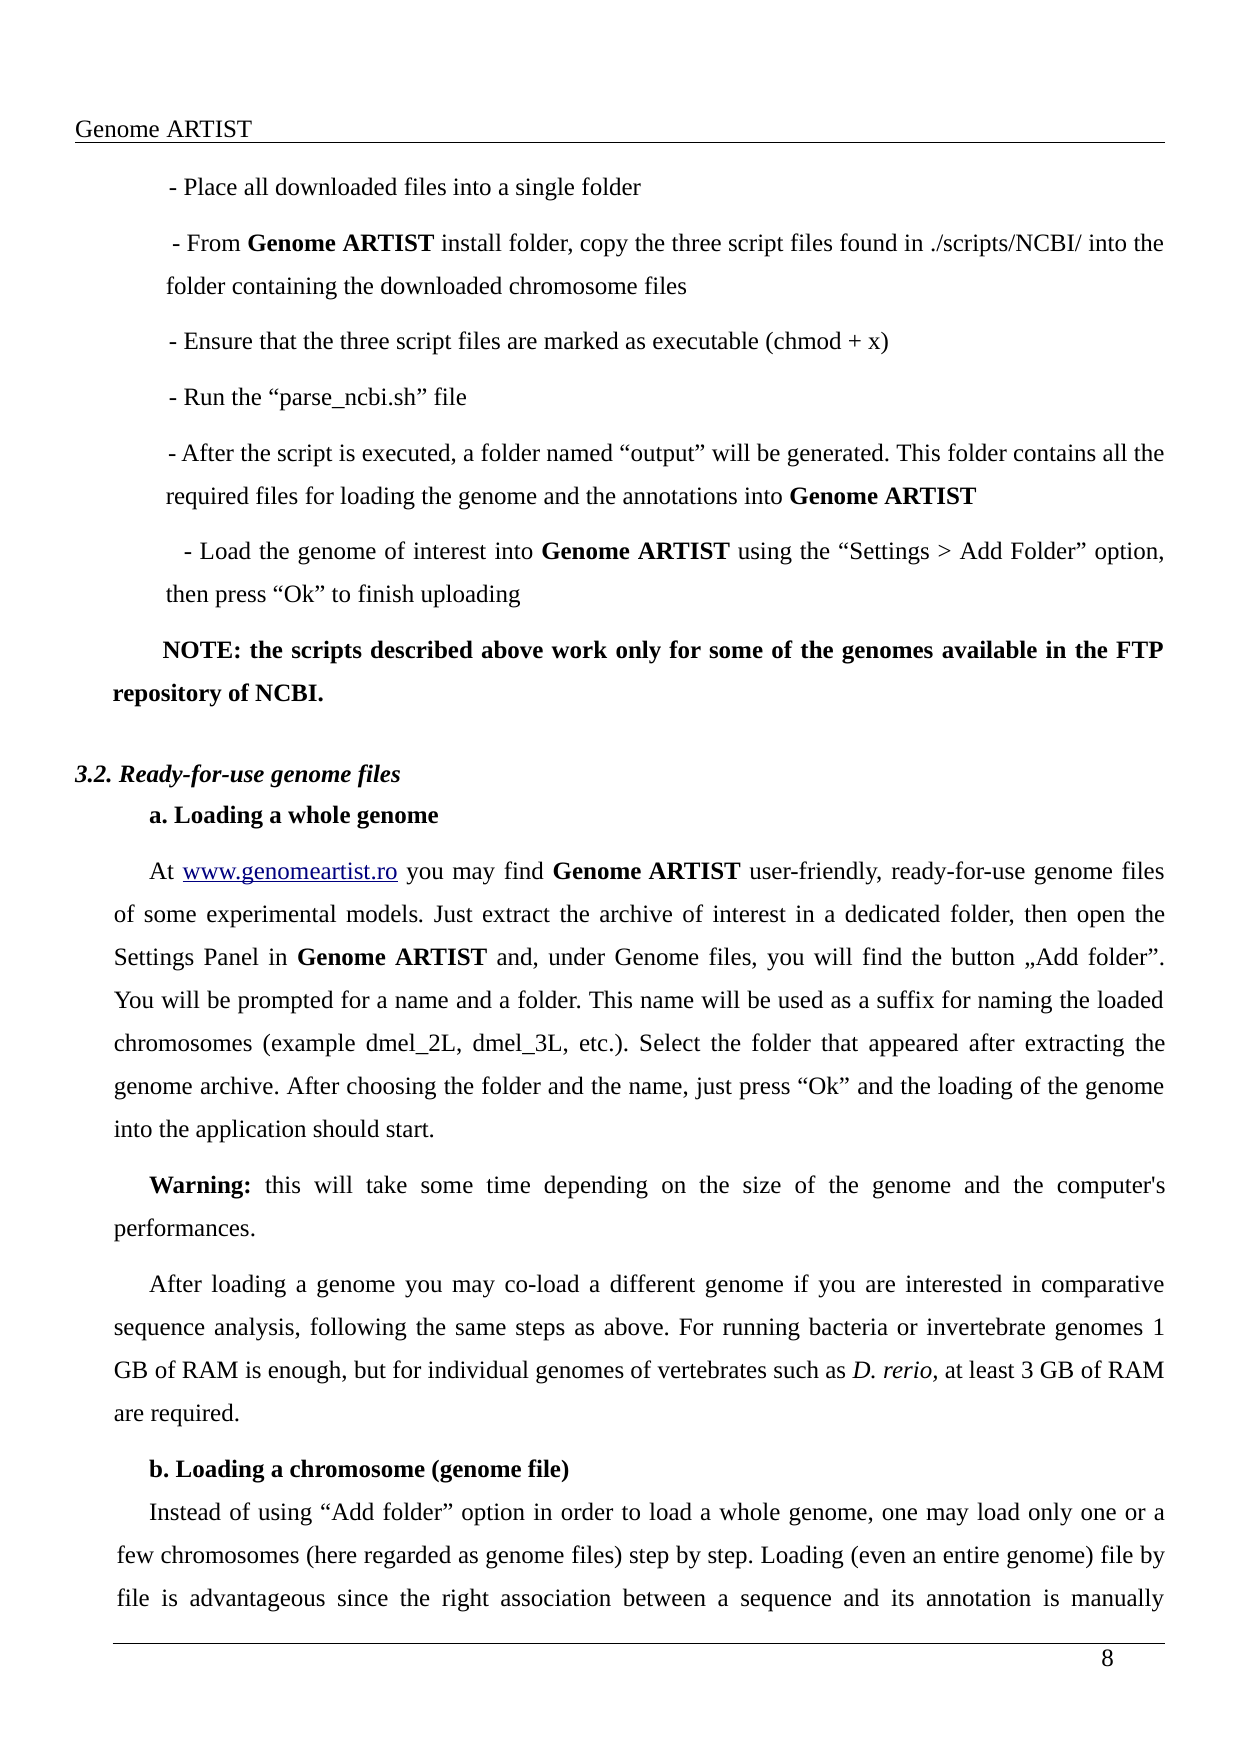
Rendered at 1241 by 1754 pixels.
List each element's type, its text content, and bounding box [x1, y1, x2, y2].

text NOTE: the scripts described above work only for some of the genomes available in the FTP repository of NCBI. [112, 635, 1165, 707]
text a. Loading a whole genome [75, 800, 1165, 829]
text - After the script is executed, a folder named “output” will be generated. This folder contains all the required files for loading the genome and the annotations into Genome ARTIST [73, 438, 1165, 509]
text Warning: this will take some time depending on the size of the genome and the computer's performances. [113, 1170, 1165, 1242]
text At www.genomeartist.ro you may find Genome ARTIST user-friendly, ready-for-use genome files of some experimental models. Just extract the archive of interest in a dedicated folder, then open the Settings Panel in Genome ARTIST and, under Genome files, you will find the button „Add folder”. You will be prompted for a name and a folder. This name will be used as a suffix for naming the loaded chromosomes (example dmel_2L, dmel_3L, etc.). Select the folder that appeared after extracting the genome archive. After choosing the folder and the name, just press “Ok” and the loading of the genome into the application should start. [113, 856, 1165, 1143]
text - Run the “parse_ncbi.sh” file [75, 382, 1165, 411]
text After loading a genome you may co-load a different genome if you are interested in comparative sequence analysis, following the same steps as above. For running bacteria or invertebrate genomes 1 GB of RAM is enough, but for individual genomes of vertebrates such as D. rerio, at least 3 GB of RAM are required. [113, 1269, 1165, 1427]
text - Ensure that the three script files are marked as executable (chmod + x) [75, 326, 1165, 355]
text b. Loading a chromosome (genome file) [75, 1454, 1165, 1483]
text Instead of using “Add folder” option in order to load a whole genome, one may load only one or a few chromosomes (here regarded as genome files) step by step. Loading (even an entire genome) file by file is advantageous since the right association between a sequence and its annotation is manually [116, 1497, 1165, 1612]
text - Load the genome of interest into Genome ARTIST using the “Settings > Add Folder” option, then press “Ok” to finish uploading [73, 536, 1165, 608]
text - Place all downloaded files into a single folder [75, 172, 1165, 201]
text - From Genome ARTIST install folder, copy the three script files found in ./scripts/NCBI/ into the folder containing the downloaded chromosome files [75, 228, 1165, 299]
subtitle 3.2. Ready-for-use genome files [75, 759, 1165, 788]
